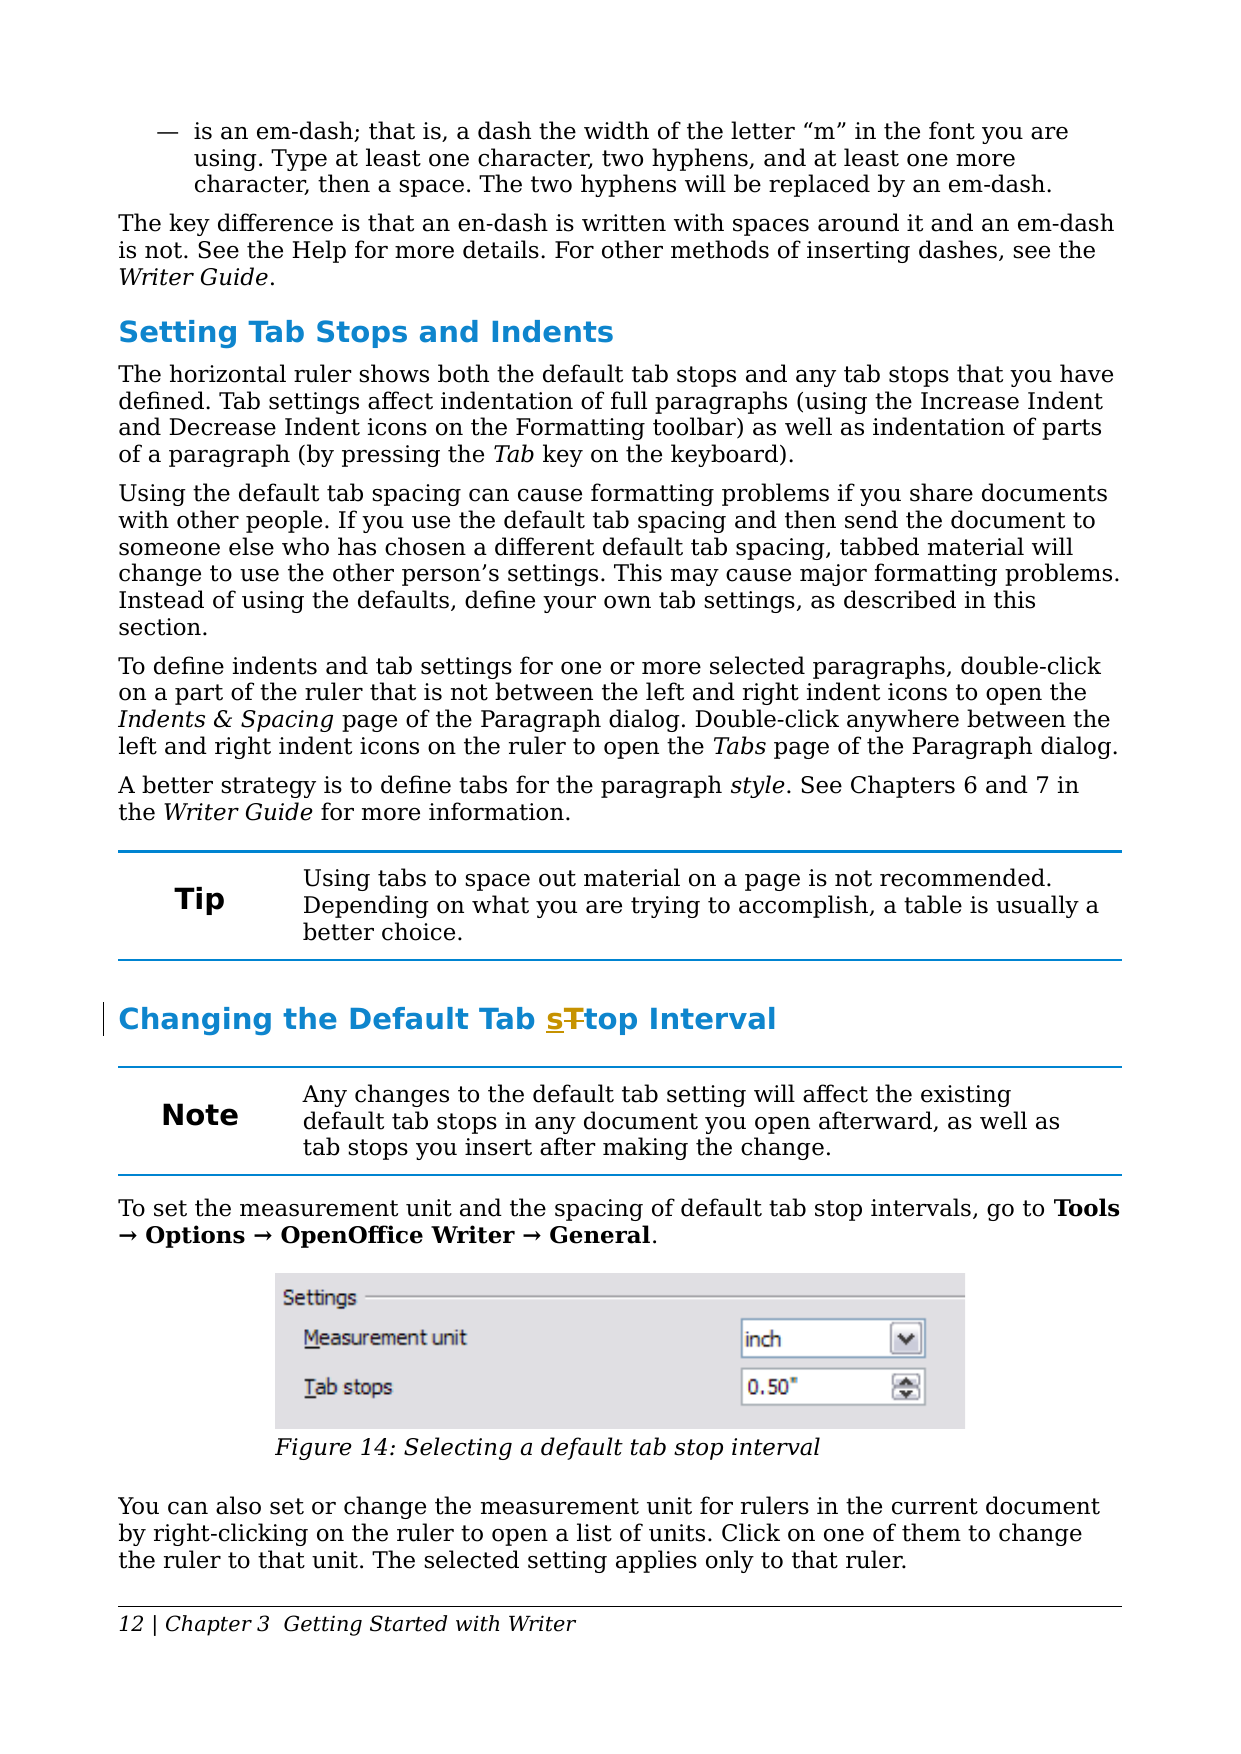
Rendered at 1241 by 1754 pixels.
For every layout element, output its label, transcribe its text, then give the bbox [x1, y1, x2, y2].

subtitle Changing the Default Tab stop Interval [118, 1002, 1122, 1036]
text The horizontal ruler shows both the default tab stops and any tab stops that you have defined. Tab settings affect indentation of full paragraphs (using the Increase Indent and Decrease Indent icons on the Formatting toolbar) as well as indentation of parts of a paragraph (by pressing the Tab key on the keyboard). [118, 361, 1122, 468]
subtitle Setting Tab Stops and Indents [118, 315, 1122, 349]
table_header Note [118, 1068, 281, 1174]
text The key difference is that an en-dash is written with spaces around it and an em-dash is not. See the Help for more details. For other methods of inserting dashes, see the Writer Guide. [118, 211, 1122, 291]
picture [275, 1273, 966, 1429]
text To set the measurement unit and the spacing of default tab stop intervals, go to Tools → Options → OpenOffice Writer → General. [118, 1195, 1122, 1249]
text A better strategy is to define tabs for the paragraph style. See Chapters 6 and 7 in the Writer Guide for more information. [118, 772, 1122, 825]
text To define indents and tab settings for one or more selected paragraphs, double-click on a part of the ruler that is not between the left and right indent icons to open the Indents & Spacing page of the Paragraph dialog. Double-click anywhere between the left and right indent icons on the ruler to open the Tabs page of the Paragraph dialog. [118, 653, 1122, 759]
text Using the default tab spacing can cause formatting problems if you share documents with other people. If you use the default tab spacing and then send the document to someone else who has chosen a different default tab spacing, tabbed material will change to use the other person’s settings. This may cause major formatting problems. Instead of using the defaults, define your own tab settings, as described in this section. [118, 480, 1122, 640]
table_header Any changes to the default tab setting will affect the existing default tab stops in any document you open afterward, as well as tab stops you insert after making the change. [281, 1068, 1122, 1174]
table_header Using tabs to space out material on a page is not recommended. Depending on what you are trying to accomplish, a table is usually a better choice. [281, 853, 1122, 958]
text Figure 14: Selecting a default tab stop interval [275, 1434, 965, 1461]
text — is an em-dash; that is, a dash the width of the letter “m” in the font you are using. Type at least one character, two hyphens, and at least one more character, then a space. The two hyphens will be replaced by an em-dash. [156, 118, 1122, 198]
table_header Tip [118, 853, 281, 958]
text You can also set or change the measurement unit for rulers in the current document by right-clicking on the ruler to open a list of units. Click on one of them to change the ruler to that unit. The selected setting applies only to that ruler. [118, 1493, 1122, 1573]
